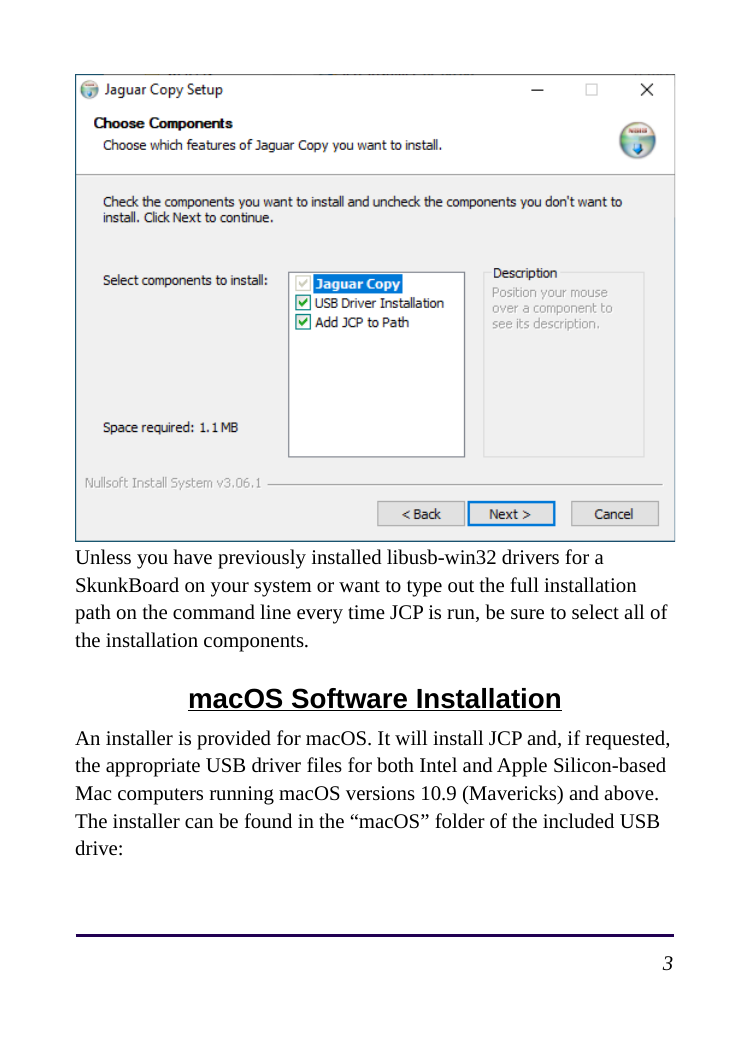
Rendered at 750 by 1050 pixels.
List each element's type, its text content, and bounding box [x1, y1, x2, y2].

subtitle macOS Software Installation [75, 682, 675, 714]
text Unless you have previously installed libusb-win32 drivers for a SkunkBoard on your system or want to type out the full installation path on the command line every time JCP is run, be sure to select all of the installation components. [75, 542, 675, 652]
picture [75, 74, 675, 542]
text An installer is provided for macOS. It will install JCP and, if requested, the appropriate USB driver files for both Intel and Apple Silicon-based Mac computers running macOS versions 10.9 (Mavericks) and above. The installer can be found in the “macOS” folder of the included USB drive: [75, 726, 675, 860]
